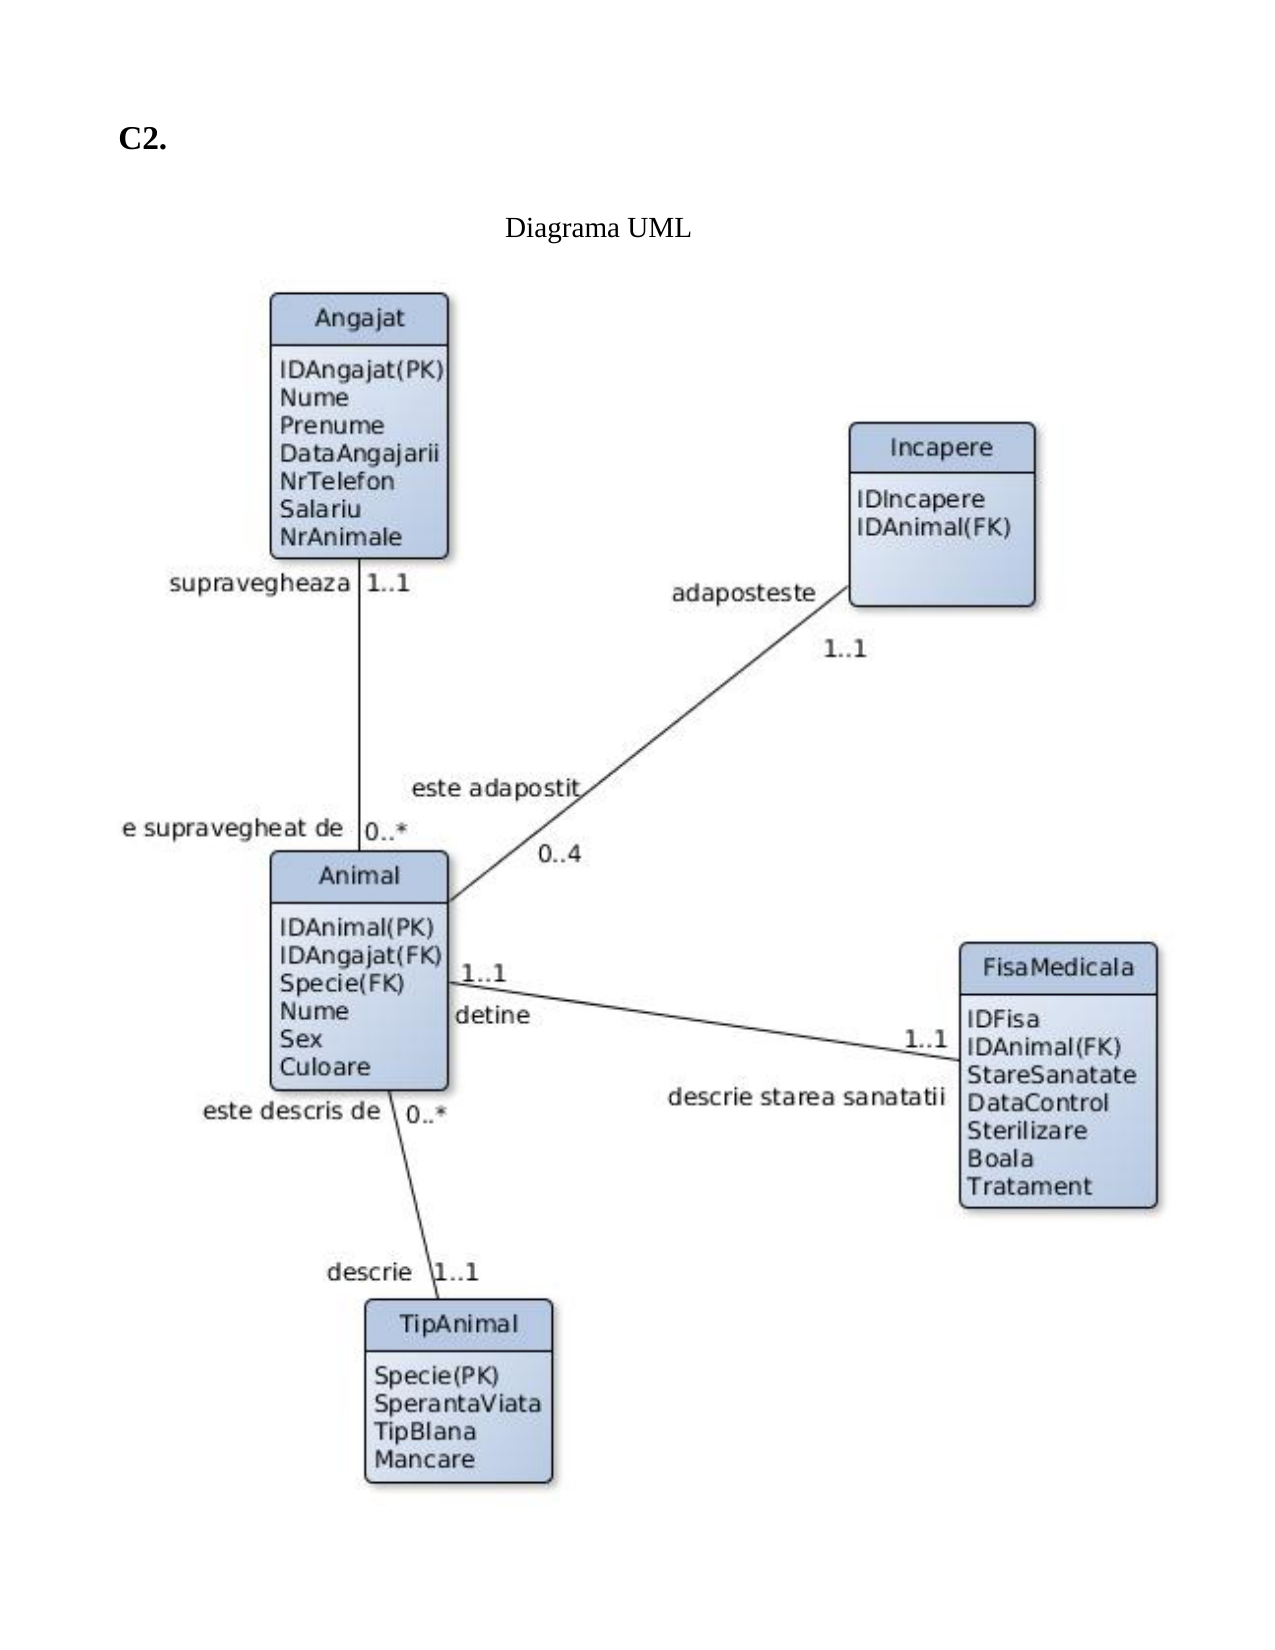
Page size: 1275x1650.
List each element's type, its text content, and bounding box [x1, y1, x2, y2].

text Diagrama UML [118, 210, 1079, 244]
picture [87, 263, 1188, 1514]
text C2. [118, 118, 1079, 156]
